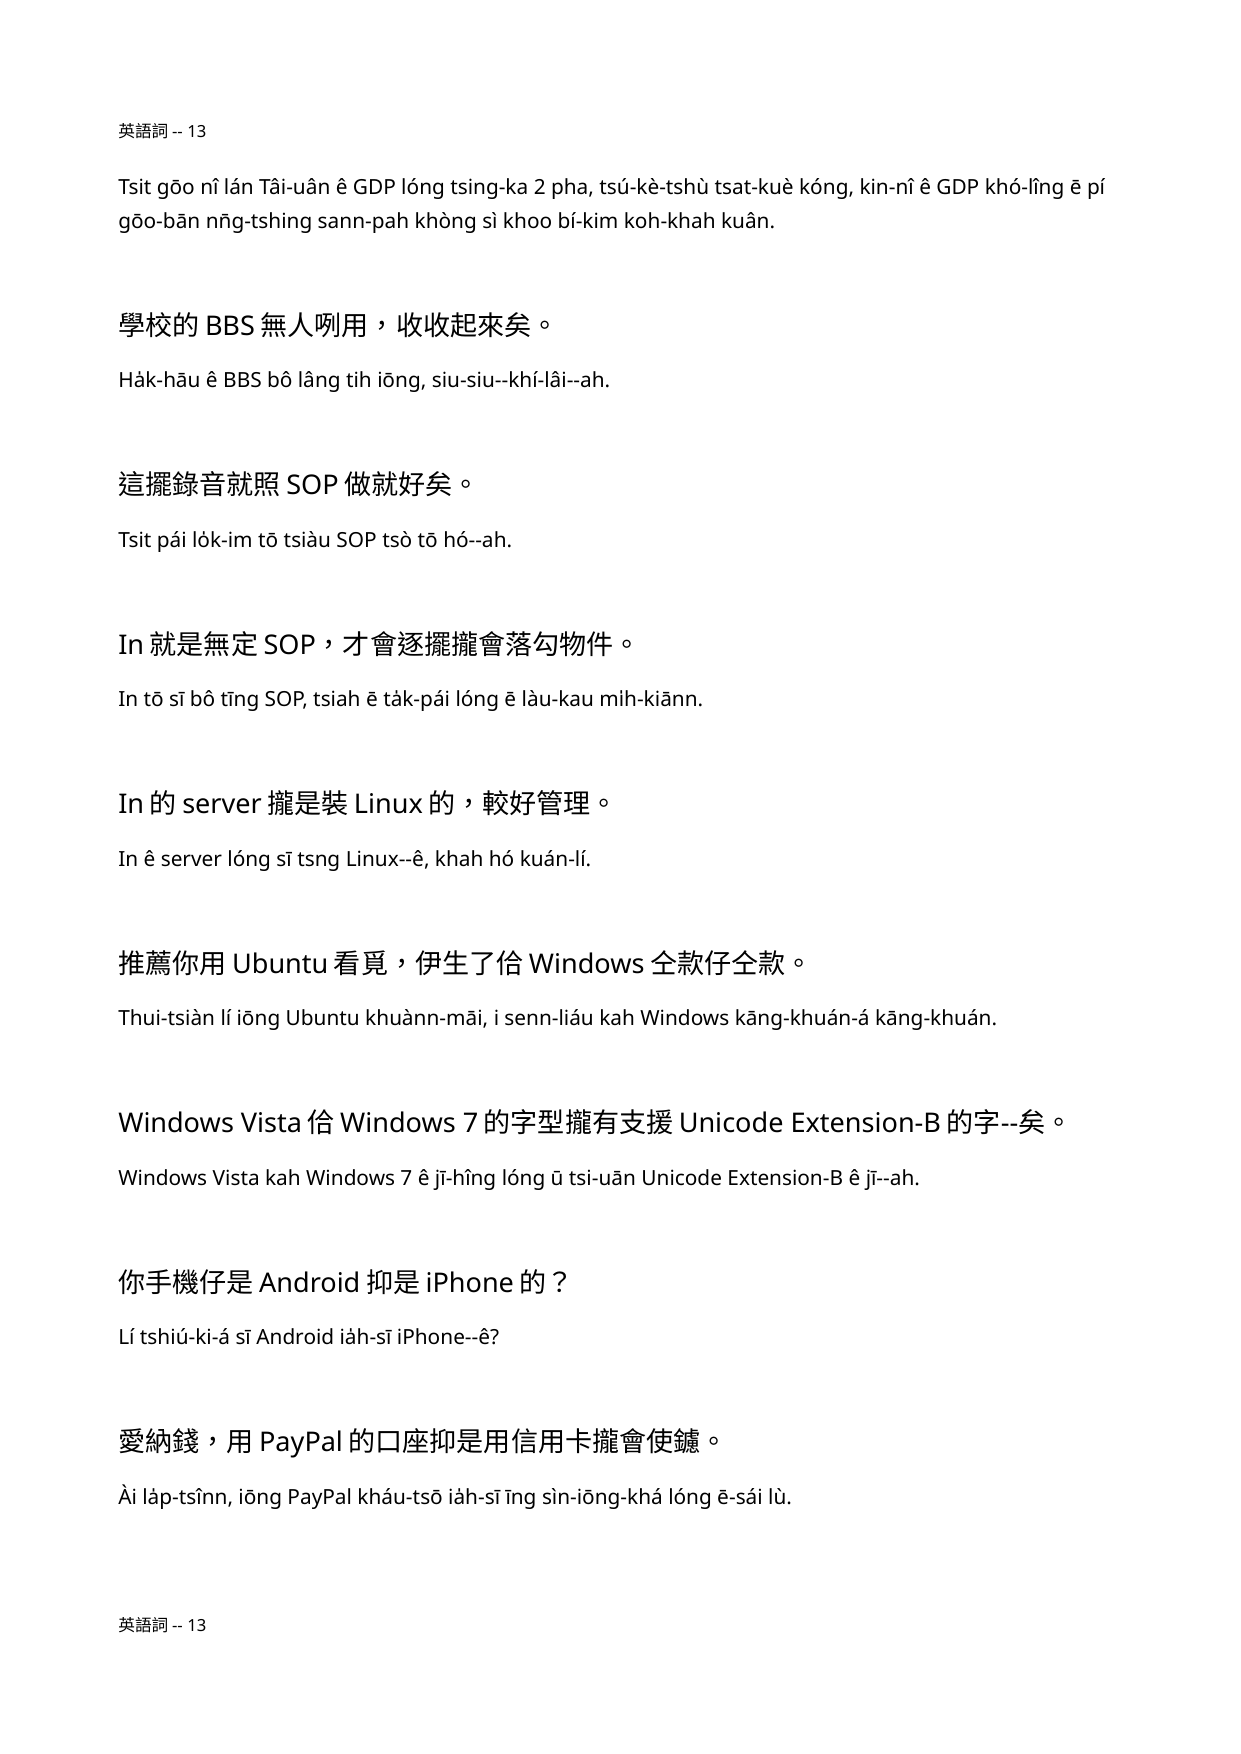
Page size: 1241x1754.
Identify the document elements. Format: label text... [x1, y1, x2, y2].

text Windows Vista佮Windows 7的字型攏有支援Unicode Extension-B的字--矣。 [118, 1101, 1122, 1140]
text Thui-tsiàn lí iōng Ubuntu khuànn-māi, i senn-liáu kah Windows kāng-khuán-á kāng-khuán. [118, 1003, 1122, 1032]
text Ha̍k-hāu ê BBS bô lâng tih iōng, siu-siu--khí-lâi--ah. [118, 365, 1122, 394]
text 你手機仔是Android抑是iPhone的？ [118, 1261, 1122, 1300]
text Ài la̍p-tsînn, iōng PayPal kháu-tsō ia̍h-sī īng sìn-iōng-khá lóng ē-sái lù. [118, 1482, 1122, 1510]
text In就是無定SOP，才會逐擺攏會落勾物件。 [118, 623, 1122, 662]
text Tsit pái lo̍k-im tō tsiàu SOP tsò tō hó--ah. [118, 525, 1122, 553]
text Windows Vista kah Windows 7 ê jī-hîng lóng ū tsi-uān Unicode Extension-B ê jī--ah. [118, 1163, 1122, 1191]
text 學校的BBS無人咧用，收收起來矣。 [118, 304, 1122, 343]
text 推薦你用Ubuntu看覓，伊生了佮Windows仝款仔仝款。 [118, 942, 1122, 981]
text In ê server lóng sī tsng Linux--ê, khah hó kuán-lí. [118, 844, 1122, 872]
text In tō sī bô tīng SOP, tsiah ē ta̍k-pái lóng ē làu-kau mi̍h-kiānn. [118, 684, 1122, 713]
text Tsit gōo nî lán Tâi-uân ê GDP lóng tsing-ka 2 pha, tsú-kè-tshù tsat-kuè kóng, kin-nî ê GDP khó-lîng ē pí gōo-bān nn̄g-tshing sann-pah khòng sì khoo bí-kim koh-khah kuân. [118, 172, 1122, 234]
text 這擺錄音就照SOP做就好矣。 [118, 463, 1122, 502]
text Lí tshiú-ki-á sī Android ia̍h-sī iPhone--ê? [118, 1322, 1122, 1351]
text 愛納錢，用PayPal的口座抑是用信用卡攏會使鑢。 [118, 1420, 1122, 1459]
text In的server攏是裝Linux的，較好管理。 [118, 782, 1122, 821]
